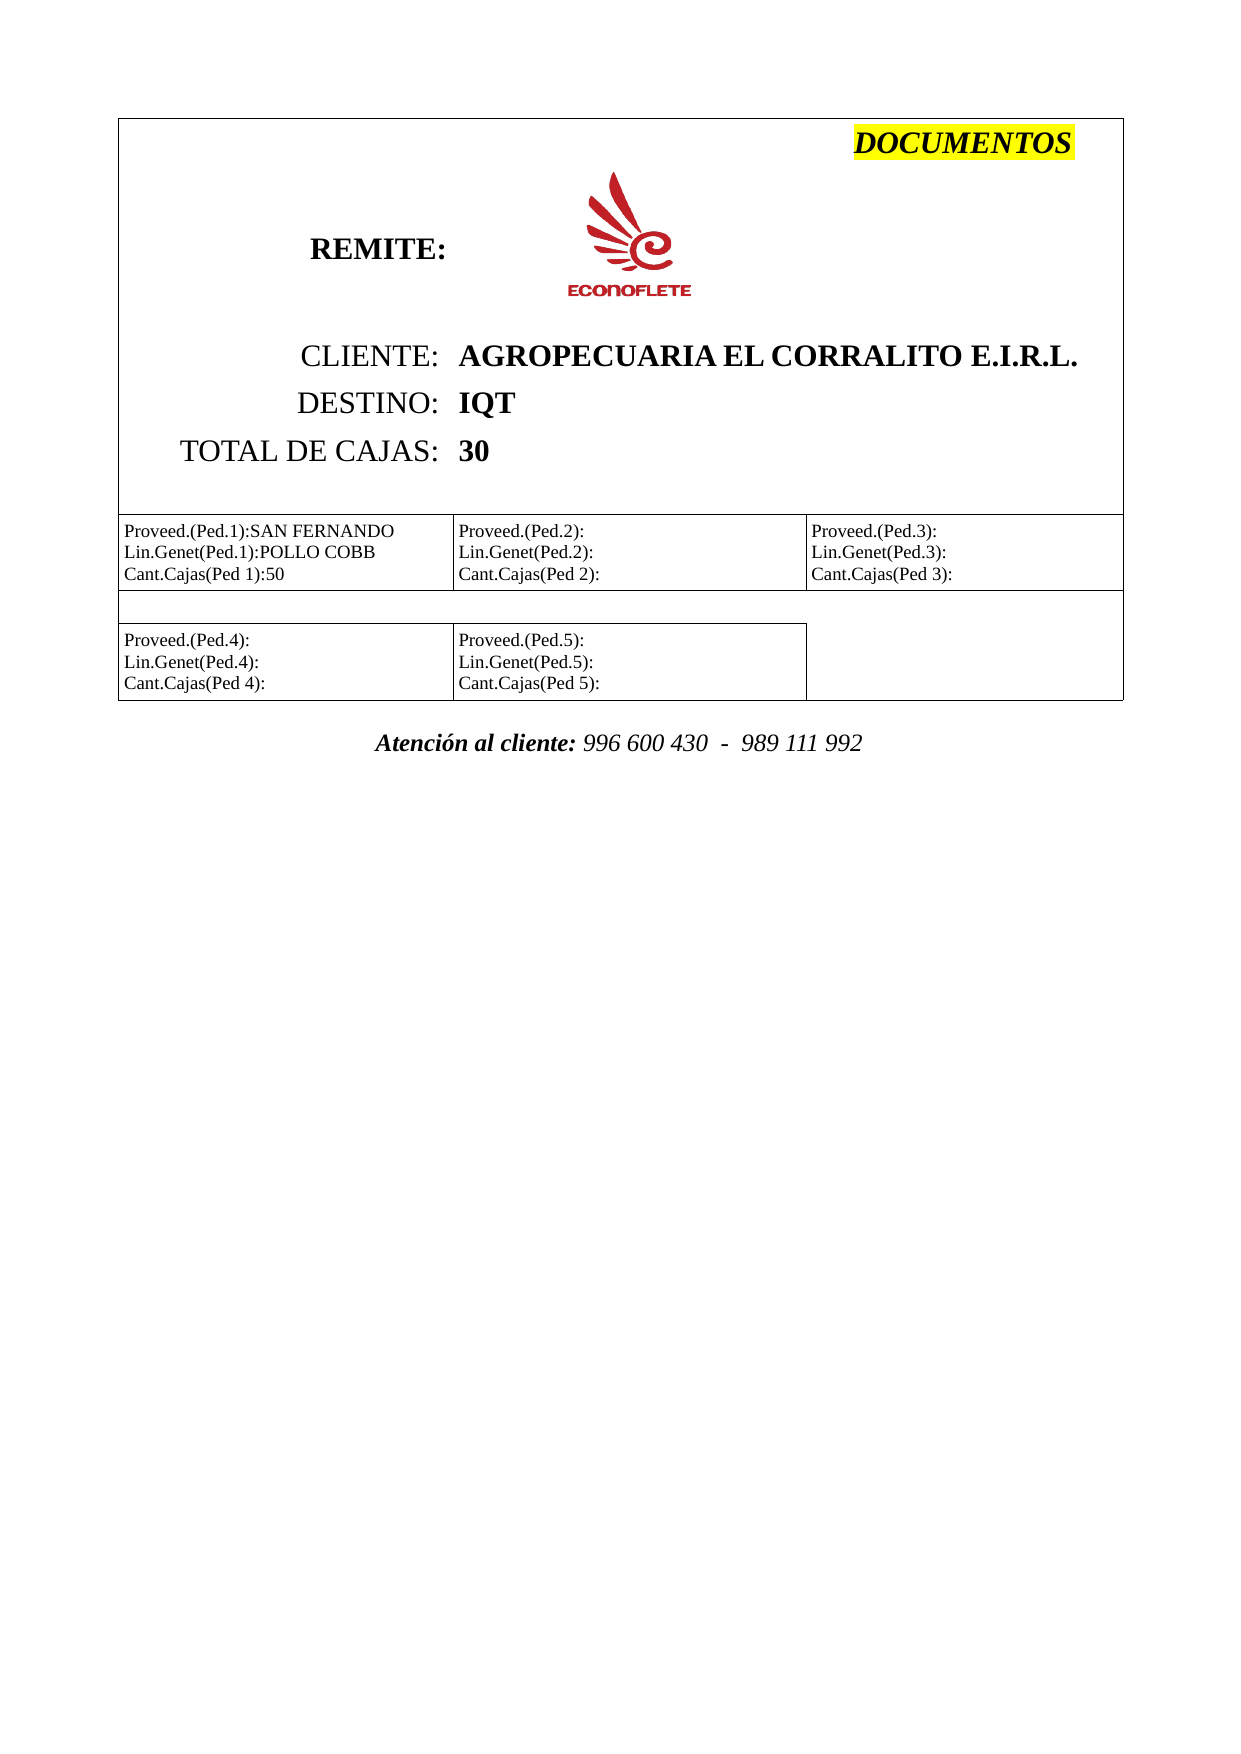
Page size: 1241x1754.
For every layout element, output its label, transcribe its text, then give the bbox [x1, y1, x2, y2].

table_cell [119, 474, 453, 514]
table_cell Proveed.(Ped.3): Lin.Genet(Ped.3): Cant.Cajas(Ped 3): [807, 515, 1123, 590]
table_cell [119, 591, 453, 623]
table_cell [806, 474, 1123, 514]
table_cell [807, 623, 1123, 699]
table_cell [806, 166, 1123, 332]
table_cell DESTINO: [119, 379, 453, 426]
table_cell 30 [453, 426, 1123, 474]
table_cell Proveed.(Ped.2): Lin.Genet(Ped.2): Cant.Cajas(Ped 2): [454, 515, 806, 590]
table_cell [806, 591, 1123, 623]
table_cell [453, 474, 806, 514]
table_header DOCUMENTOS [806, 119, 1123, 166]
table_header [119, 119, 453, 166]
picture [552, 171, 707, 297]
table_cell Proveed.(Ped.4): Lin.Genet(Ped.4): Cant.Cajas(Ped 4): [119, 624, 453, 699]
table_cell [453, 591, 806, 623]
table_cell Proveed.(Ped.5): Lin.Genet(Ped.5): Cant.Cajas(Ped 5): [454, 624, 806, 699]
text Atención al cliente: 996 600 430 - 989 111 992 [118, 728, 1122, 757]
table_cell TOTAL DE CAJAS: [119, 426, 453, 474]
table_cell [806, 379, 1123, 426]
table_cell [453, 166, 806, 332]
table_cell REMITE: [119, 166, 453, 332]
table_cell AGROPECUARIA EL CORRALITO E.I.R.L. [453, 332, 1123, 379]
table_header [453, 119, 806, 166]
table_cell CLIENTE: [119, 332, 453, 379]
table_cell Proveed.(Ped.1):SAN FERNANDO Lin.Genet(Ped.1):POLLO COBB Cant.Cajas(Ped 1):50 [119, 515, 453, 590]
table_cell IQT [453, 379, 806, 426]
